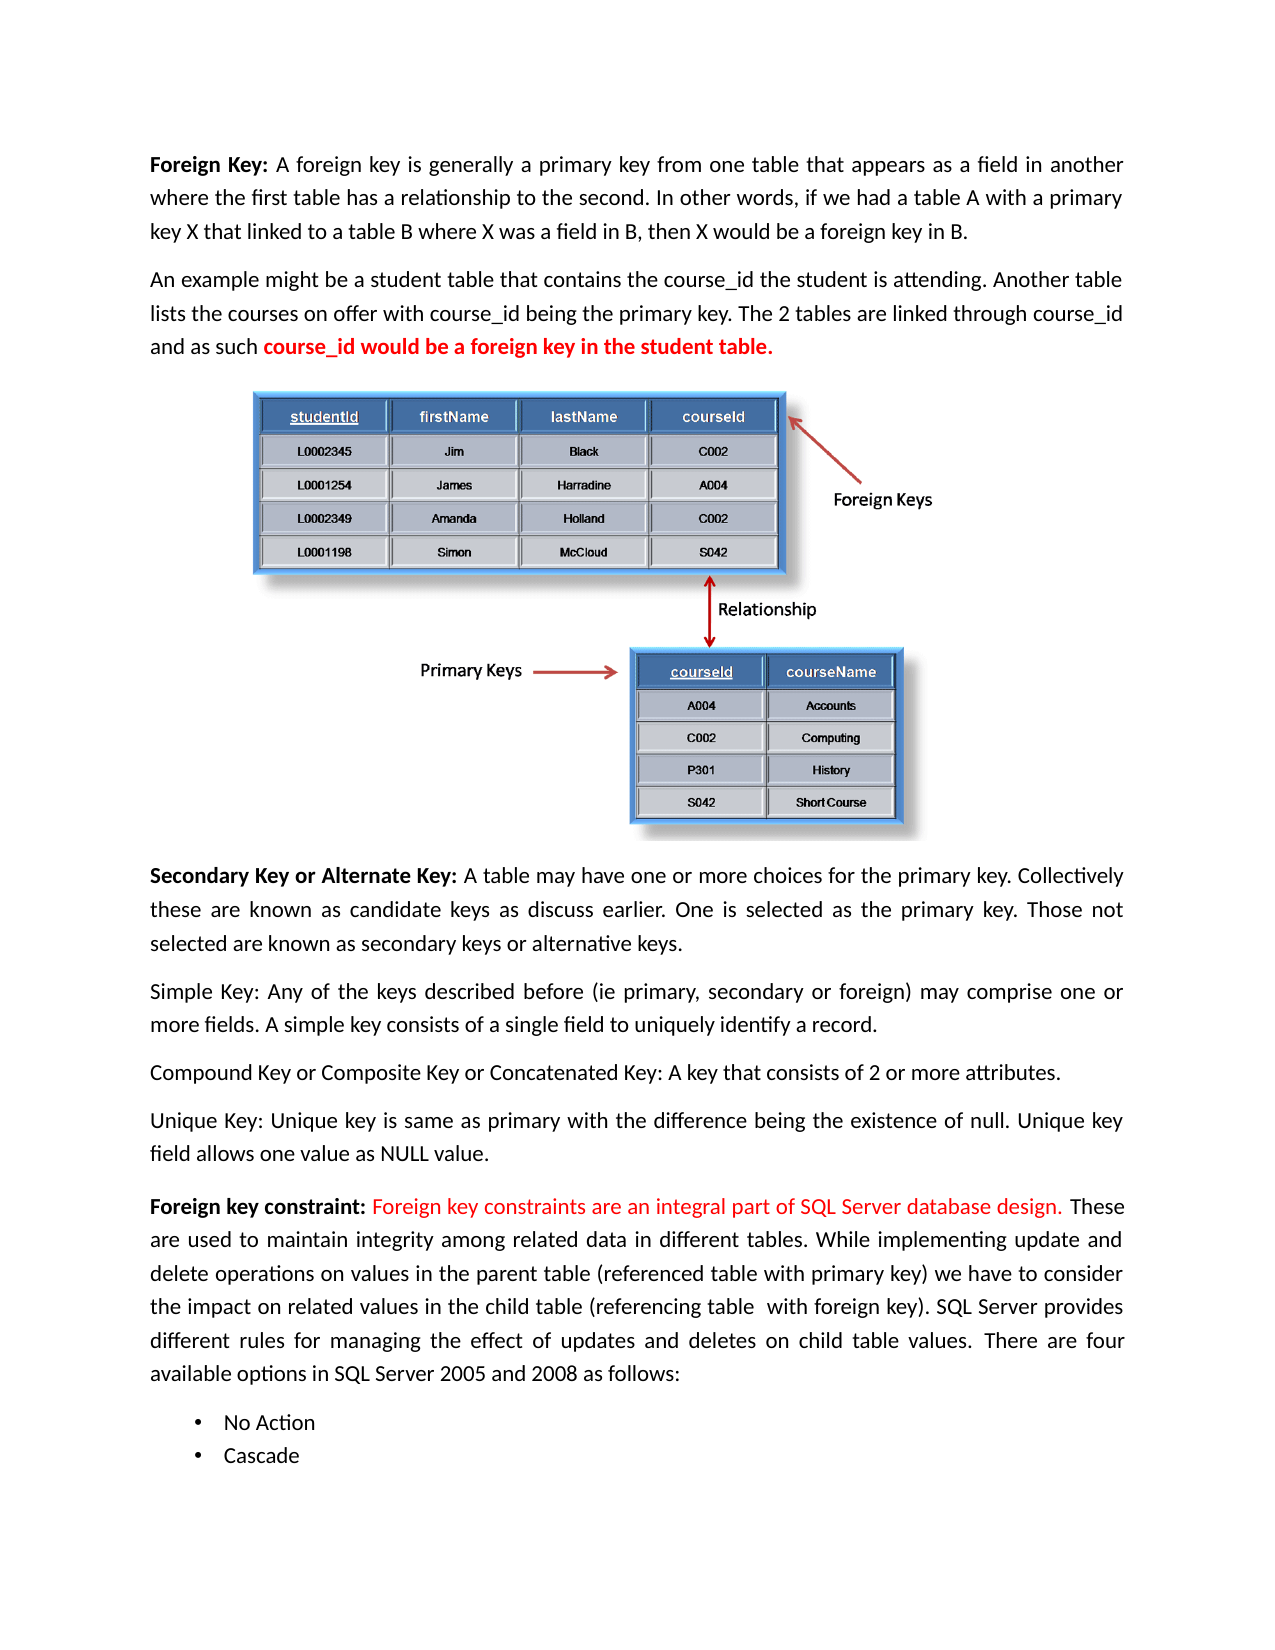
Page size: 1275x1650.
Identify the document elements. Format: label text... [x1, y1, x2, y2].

text Simple Key: Any of the keys described before (ie primary, secondary or foreign) may comprise one or more fields. A simple key consists of a single field to uniquely identify a record. [150, 977, 1125, 1038]
text An example might be a student table that contains the course_id the student is attending. Another table lists the courses on offer with course_id being the primary key. The 2 tables are linked through course_id and as such course_id would be a foreign key in the student table. [150, 265, 1125, 360]
text Foreign key constraint: Foreign key constraints are an integral part of SQL Server database design. These are used to maintain integrity among related data in different tables. While implementing update and delete operations on values in the parent table (referenced table with primary key) we have to consider the impact on related values in the child table (referencing table with foreign key). SQL Server provides different rules for managing the effect of updates and deletes on child table values. There are four available options in SQL Server 2005 and 2008 as follows: [150, 1192, 1125, 1388]
picture [240, 373, 953, 841]
text Unique Key: Unique key is same as primary with the difference being the existence of null. Unique key field allows one value as NULL value. [150, 1107, 1125, 1167]
text Compound Key or Composite Key or Concatenated Key: A key that consists of 2 or more attributes. [150, 1058, 1125, 1087]
text Secondary Key or Alternate Key: A table may have one or more choices for the primary key. Collectively these are known as candidate keys as discuss earlier. One is selected as the primary key. Those not selected are known as secondary keys or alternative keys. [150, 862, 1125, 957]
text Foreign Key: A foreign key is generally a primary key from one table that appears as a field in another where the first table has a relationship to the second. In other words, if we had a table A with a primary key X that linked to a table B where X was a field in B, then X would be a foreign key in B. [150, 150, 1125, 245]
list Cascade [194, 1441, 1125, 1469]
list No Action [194, 1408, 1125, 1436]
